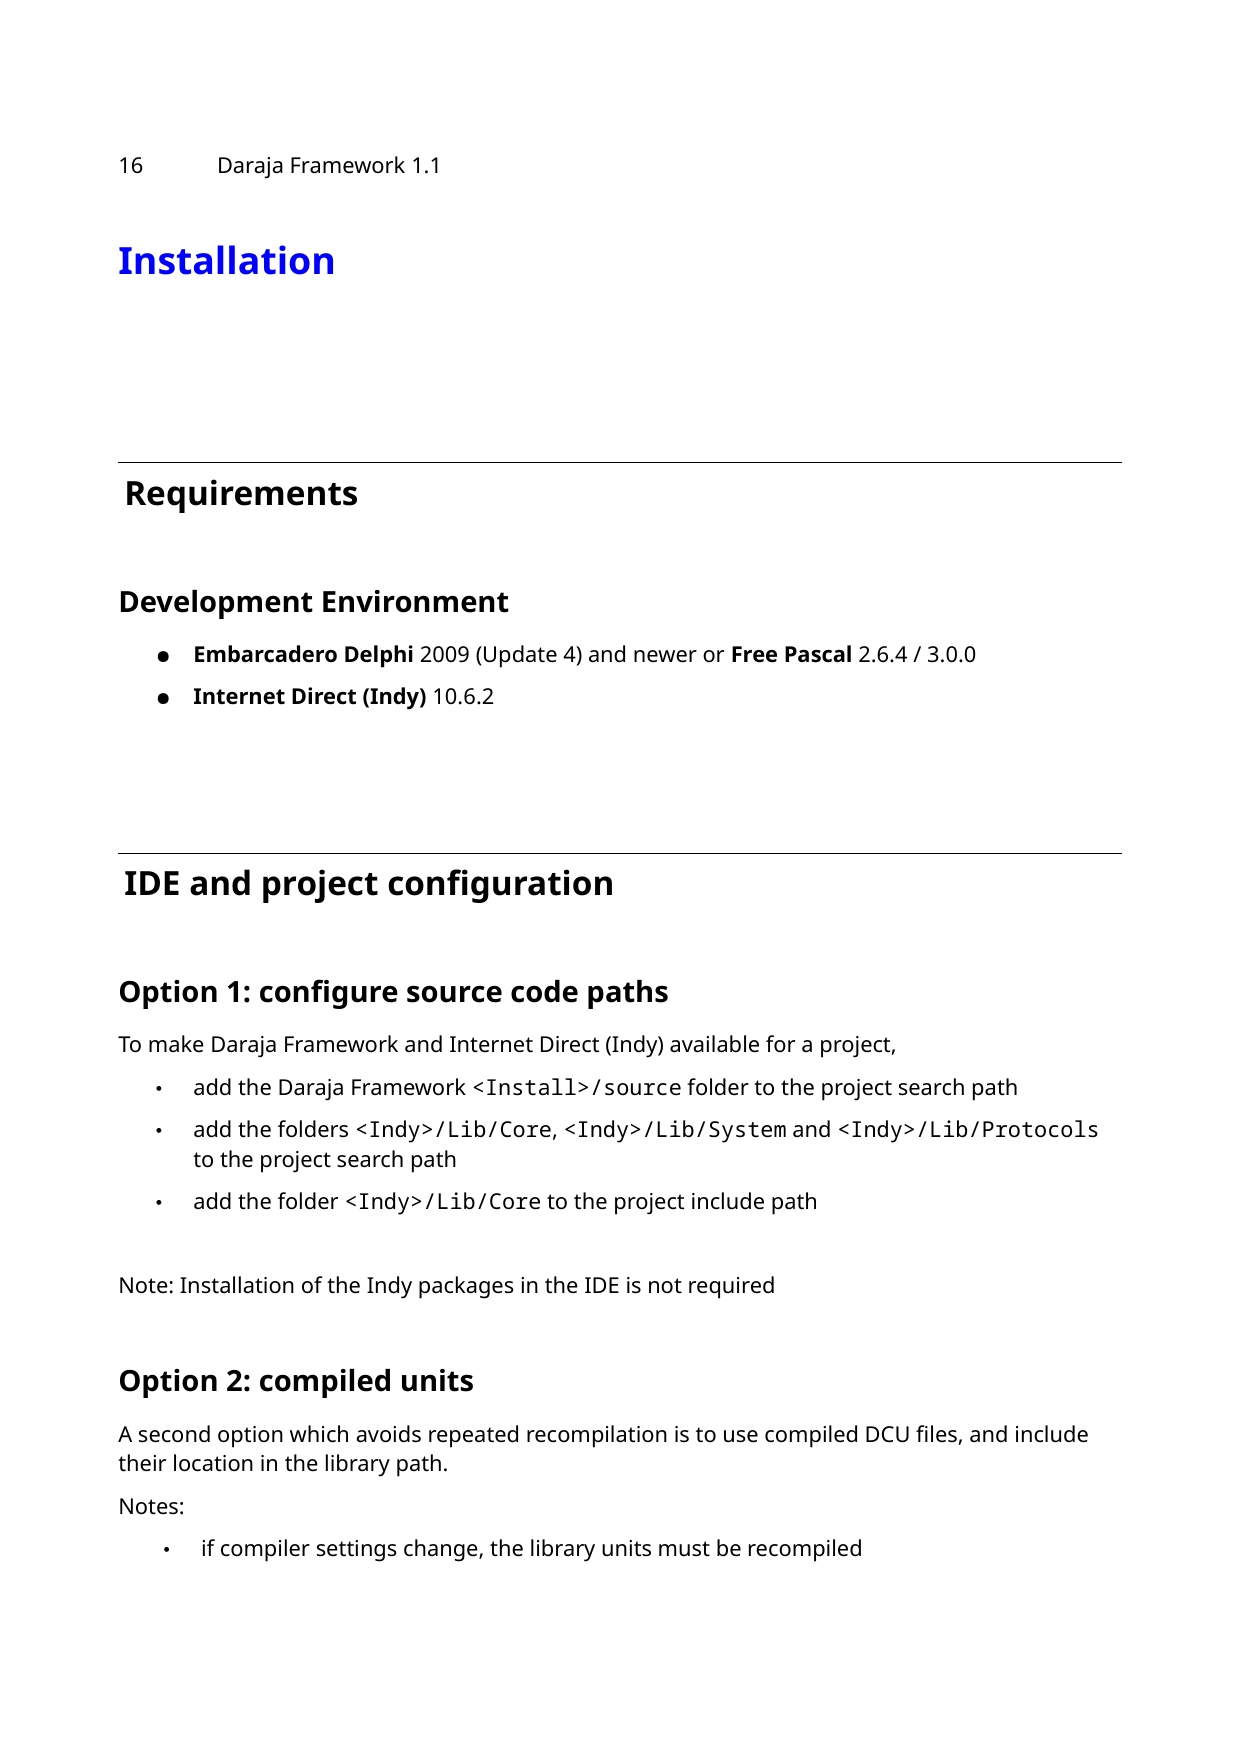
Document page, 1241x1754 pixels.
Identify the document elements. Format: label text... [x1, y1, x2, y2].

list add the folders <Indy>/Lib/Core, <Indy>/Lib/System and <Indy>/Lib/Protocols to the project search path [156, 1114, 1122, 1173]
subtitle IDE and project configuration [118, 854, 1122, 911]
subtitle Option 1: configure source code paths [118, 971, 1122, 1011]
subtitle Option 2: compiled units [118, 1361, 1122, 1400]
list add the folder <Indy>/Lib/Core to the project include path [156, 1186, 1122, 1216]
subtitle Development Environment [118, 581, 1122, 621]
subtitle Installation [118, 234, 1122, 285]
text Note: Installation of the Indy packages in the IDE is not required [118, 1271, 1122, 1300]
list Embarcadero Delphi 2009 (Update 4) and newer or Free Pascal 2.6.4 / 3.0.0 [156, 639, 1122, 669]
subtitle Requirements [118, 463, 1122, 521]
list Internet Direct (Indy) 10.6.2 [156, 681, 1122, 711]
text A second option which avoids repeated recompilation is to use compiled DCU files, and include their location in the library path. [118, 1418, 1122, 1478]
text To make Daraja Framework and Internet Direct (Indy) available for a project, [118, 1029, 1122, 1059]
list if compiler settings change, the library units must be recompiled [163, 1533, 1122, 1563]
text Notes: [118, 1491, 1122, 1520]
list add the Daraja Framework <Install>/source folder to the project search path [156, 1072, 1122, 1101]
